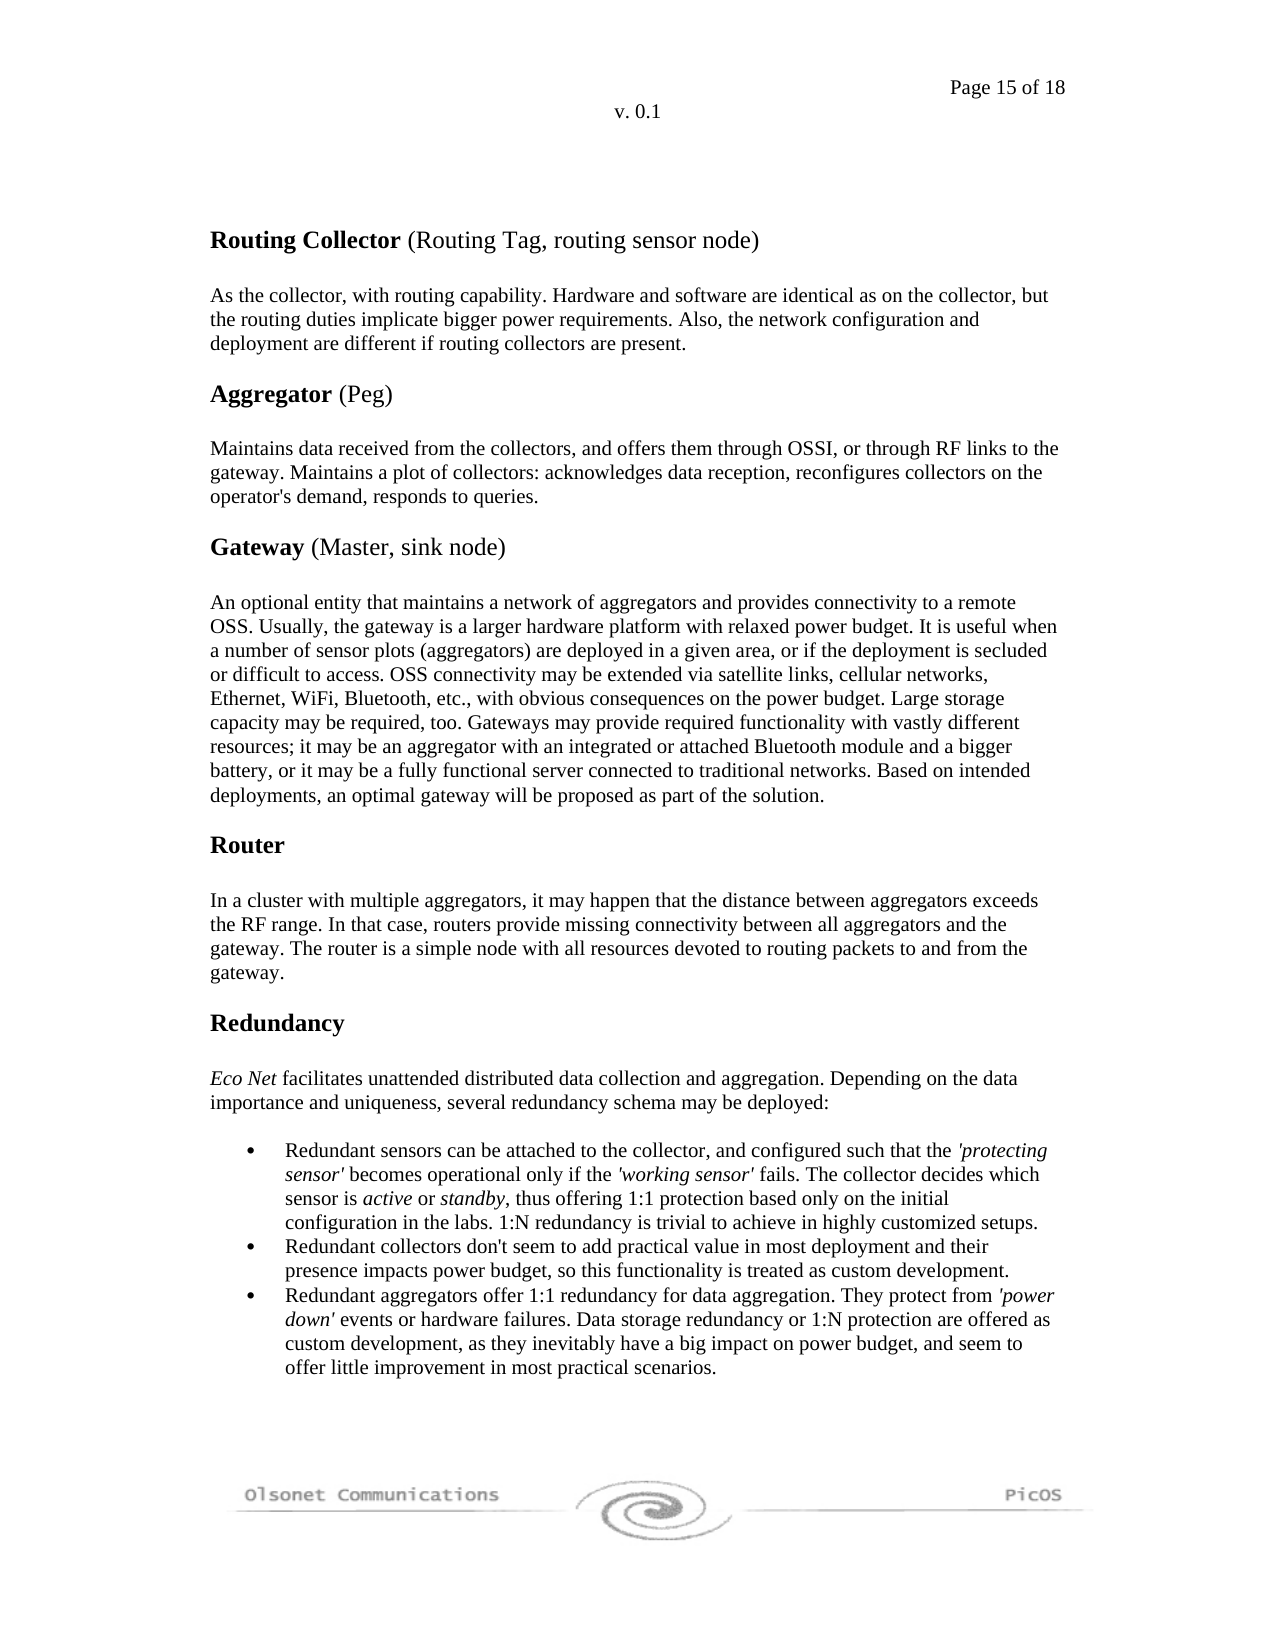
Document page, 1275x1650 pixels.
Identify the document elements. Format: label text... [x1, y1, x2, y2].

text In a cluster with multiple aggregators, it may happen that the distance between aggregators exceeds the RF range. In that case, routers provide missing connectivity between all aggregators and the gateway. The router is a simple node with all resources devoted to routing packets to and from the gateway. [210, 888, 1065, 984]
text Eco Net facilitates unattended distributed data collection and aggregation. Depending on the data importance and uniqueness, several redundancy schema may be deployed: [210, 1066, 1065, 1114]
text An optional entity that maintains a network of aggregators and provides connectivity to a remote OSS. Usually, the gateway is a larger hardware platform with relaxed power budget. It is useful when a number of sensor plots (aggregators) are deployed in a given area, or if the deployment is secluded or difficult to access. OSS connectivity may be extended via satellite links, cellular networks, Ethernet, WiFi, Bluetooth, etc., with obvious consequences on the power budget. Large storage capacity may be required, too. Gateways may provide required functionality with vastly different resources; it may be an aggregator with an integrated or attached Bluetooth module and a bigger battery, or it may be a fully functional server connected to traditional networks. Based on intended deployments, an optimal gateway will be proposed as part of the solution. [210, 590, 1065, 807]
list Redundant aggregators offer 1:1 redundancy for data aggregation. They protect from 'power down' events or hardware failures. Data storage redundancy or 1:N protection are offered as custom development, as they inevitably have a big impact on power budget, and seem to offer little improvement in most practical scenarios. [247, 1282, 1065, 1379]
text Redundancy [210, 1008, 1065, 1037]
list Redundant sensors can be attached to the collector, and configured such that the 'protecting sensor' becomes operational only if the 'working sensor' fails. The collector decides which sensor is active or standby, thus offering 1:1 protection based only on the initial configuration in the labs. 1:N redundancy is trivial to achieve in highly customized setups. [247, 1138, 1065, 1234]
text Maintains data received from the collectors, and offers them through OSSI, or through RF links to the gateway. Maintains a plot of collectors: acknowledges data reception, reconfigures collectors on the operator's demand, responds to queries. [210, 436, 1065, 508]
text Router [210, 831, 1065, 859]
text As the collector, with routing capability. Hardware and software are identical as on the collector, but the routing duties implicate bigger power requirements. Also, the network configuration and deployment are different if routing collectors are present. [210, 282, 1065, 355]
list Redundant collectors don't seem to add practical value in most deployment and their presence impacts power budget, so this functionality is treated as custom development. [247, 1234, 1065, 1282]
text Routing Collector (Routing Tag, routing sensor node) [210, 225, 1065, 254]
picture [226, 1464, 1094, 1566]
text Gateway (Master, sink node) [210, 532, 1065, 561]
text Aggregator (Peg) [210, 379, 1065, 407]
